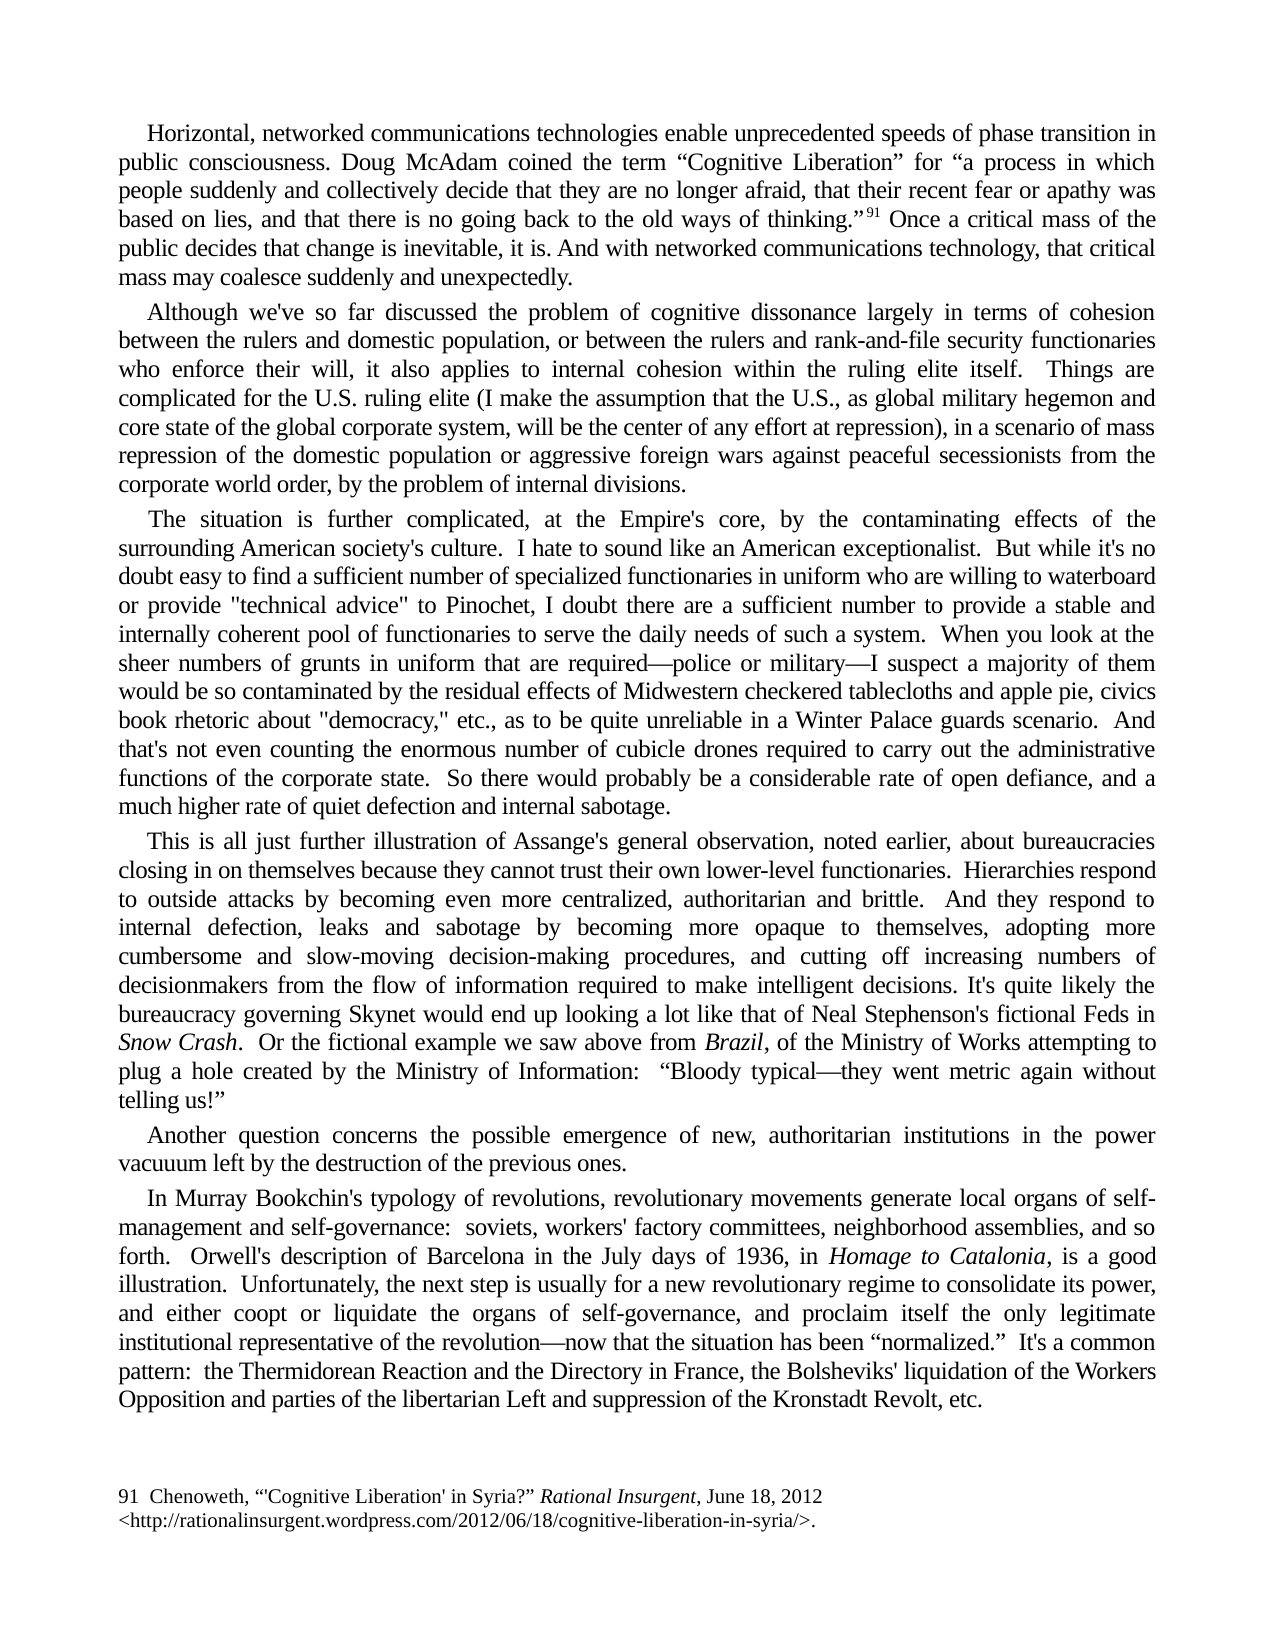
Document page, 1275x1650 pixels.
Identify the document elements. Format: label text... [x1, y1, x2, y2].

text Another question concerns the possible emergence of new, authoritarian institutions in the power vacuuum left by the destruction of the previous ones. [118, 1120, 1157, 1177]
text Horizontal, networked communications technologies enable unprecedented speeds of phase transition in public consciousness. Doug McAdam coined the term “Cognitive Liberation” for “a process in which people suddenly and collectively decide that they are no longer afraid, that their recent fear or apathy was based on lies, and that there is no going back to the old ways of thinking.” Once a critical mass of the public decides that change is inevitable, it is. And with networked communications technology, that critical mass may coalesce suddenly and unexpectedly. [118, 118, 1157, 291]
text The situation is further complicated, at the Empire's core, by the contaminating effects of the surrounding American society's culture. I hate to sound like an American exceptionalist. But while it's no doubt easy to find a sufficient number of specialized functionaries in uniform who are willing to waterboard or provide "technical advice" to Pinochet, I doubt there are a sufficient number to provide a stable and internally coherent pool of functionaries to serve the daily needs of such a system. When you look at the sheer numbers of grunts in uniform that are required—police or military—I suspect a majority of them would be so contaminated by the residual effects of Midwestern checkered tablecloths and apple pie, civics book rhetoric about "democracy," etc., as to be quite unreliable in a Winter Palace guards scenario. And that's not even counting the enormous number of cubicle drones required to carry out the administrative functions of the corporate state. So there would probably be a considerable rate of open defiance, and a much higher rate of quiet defection and internal sabotage. [118, 504, 1157, 820]
text Chenoweth, “'Cognitive Liberation' in Syria?” Rational Insurgent, June 18, 2012 <http://rationalinsurgent.wordpress.com/2012/06/18/cognitive-liberation-in-syria/>. [118, 1484, 1157, 1532]
text Although we've so far discussed the problem of cognitive dissonance largely in terms of cohesion between the rulers and domestic population, or between the rulers and rank-and-file security functionaries who enforce their will, it also applies to internal cohesion within the ruling elite itself. Things are complicated for the U.S. ruling elite (I make the assumption that the U.S., as global military hegemon and core state of the global corporate system, will be the center of any effort at repression), in a scenario of mass repression of the domestic population or aggressive foreign wars against peaceful secessionists from the corporate world order, by the problem of internal divisions. [118, 297, 1157, 498]
text This is all just further illustration of Assange's general observation, noted earlier, about bureaucracies closing in on themselves because they cannot trust their own lower-level functionaries. Hierarchies respond to outside attacks by becoming even more centralized, authoritarian and brittle. And they respond to internal defection, leaks and sabotage by becoming more opaque to themselves, adopting more cumbersome and slow-moving decision-making procedures, and cutting off increasing numbers of decisionmakers from the flow of information required to make intelligent decisions. It's quite likely the bureaucracy governing Skynet would end up looking a lot like that of Neal Stephenson's fictional Feds in Snow Crash. Or the fictional example we saw above from Brazil, of the Ministry of Works attempting to plug a hole created by the Ministry of Information: “Bloody typical—they went metric again without telling us!” [118, 826, 1157, 1114]
text In Murray Bookchin's typology of revolutions, revolutionary movements generate local organs of self-management and self-governance: soviets, workers' factory committees, neighborhood assemblies, and so forth. Orwell's description of Barcelona in the July days of 1936, in Homage to Catalonia, is a good illustration. Unfortunately, the next step is usually for a new revolutionary regime to consolidate its power, and either coopt or liquidate the organs of self-governance, and proclaim itself the only legitimate institutional representative of the revolution—now that the situation has been “normalized.” It's a common pattern: the Thermidorean Reaction and the Directory in France, the Bolsheviks' liquidation of the Workers Opposition and parties of the libertarian Left and suppression of the Kronstadt Revolt, etc. [118, 1183, 1157, 1413]
